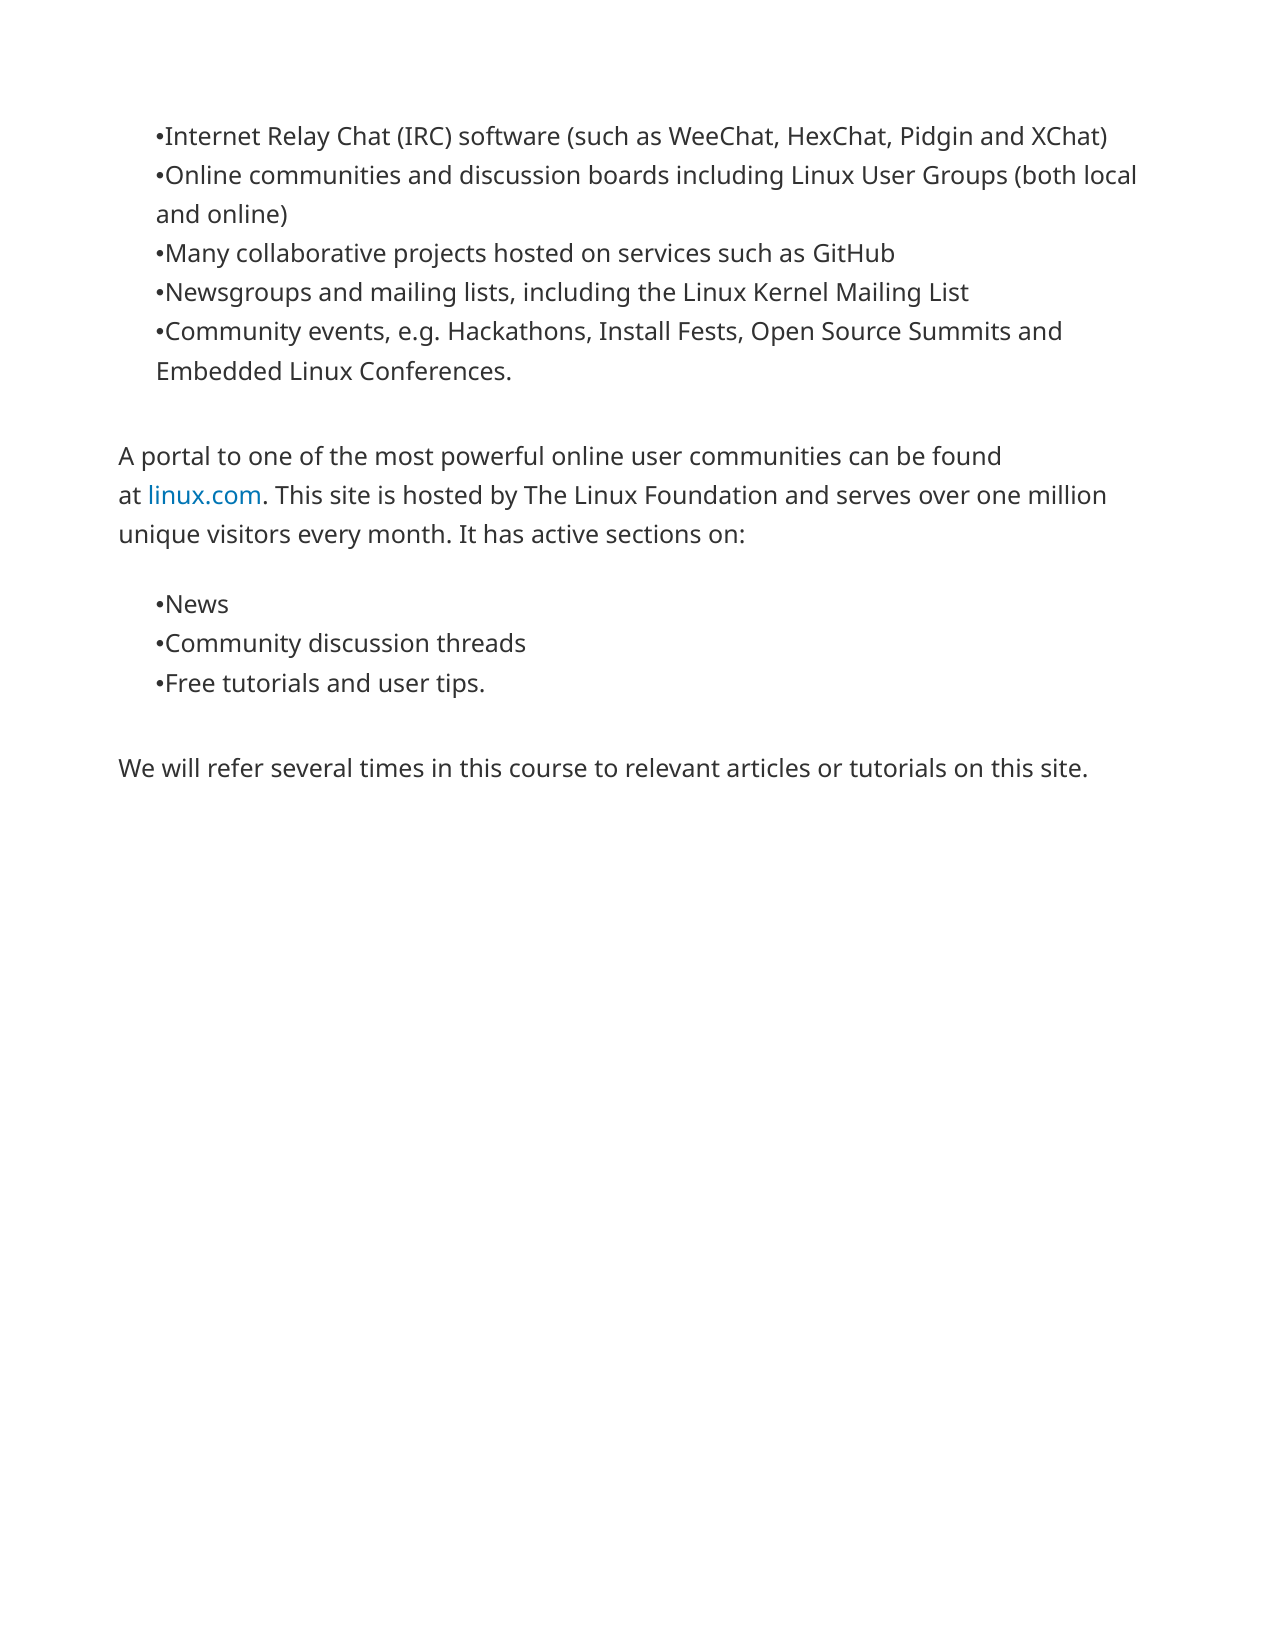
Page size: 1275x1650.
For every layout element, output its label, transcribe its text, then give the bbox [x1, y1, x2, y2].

list News [118, 587, 1157, 621]
list Online communities and discussion boards including Linux User Groups (both local and online) [118, 157, 1157, 231]
text We will refer several times in this course to relevant articles or tutorials on this site. [118, 750, 1157, 784]
list Community events, e.g. Hackathons, Install Fests, Open Source Summits and Embedded Linux Conferences. [118, 314, 1157, 387]
text A portal to one of the most powerful online user communities can be found at linux.com. This site is hosted by The Linux Foundation and serves over one million unique visitors every month. It has active sections on: [118, 438, 1157, 551]
list Internet Relay Chat (IRC) software (such as WeeChat, HexChat, Pidgin and XChat) [118, 118, 1157, 152]
list Community discussion threads [118, 626, 1157, 660]
list Newsgroups and mailing lists, including the Linux Kernel Mailing List [118, 275, 1157, 309]
list Many collaborative projects hosted on services such as GitHub [118, 236, 1157, 270]
list Free tutorials and user tips. [118, 665, 1157, 699]
